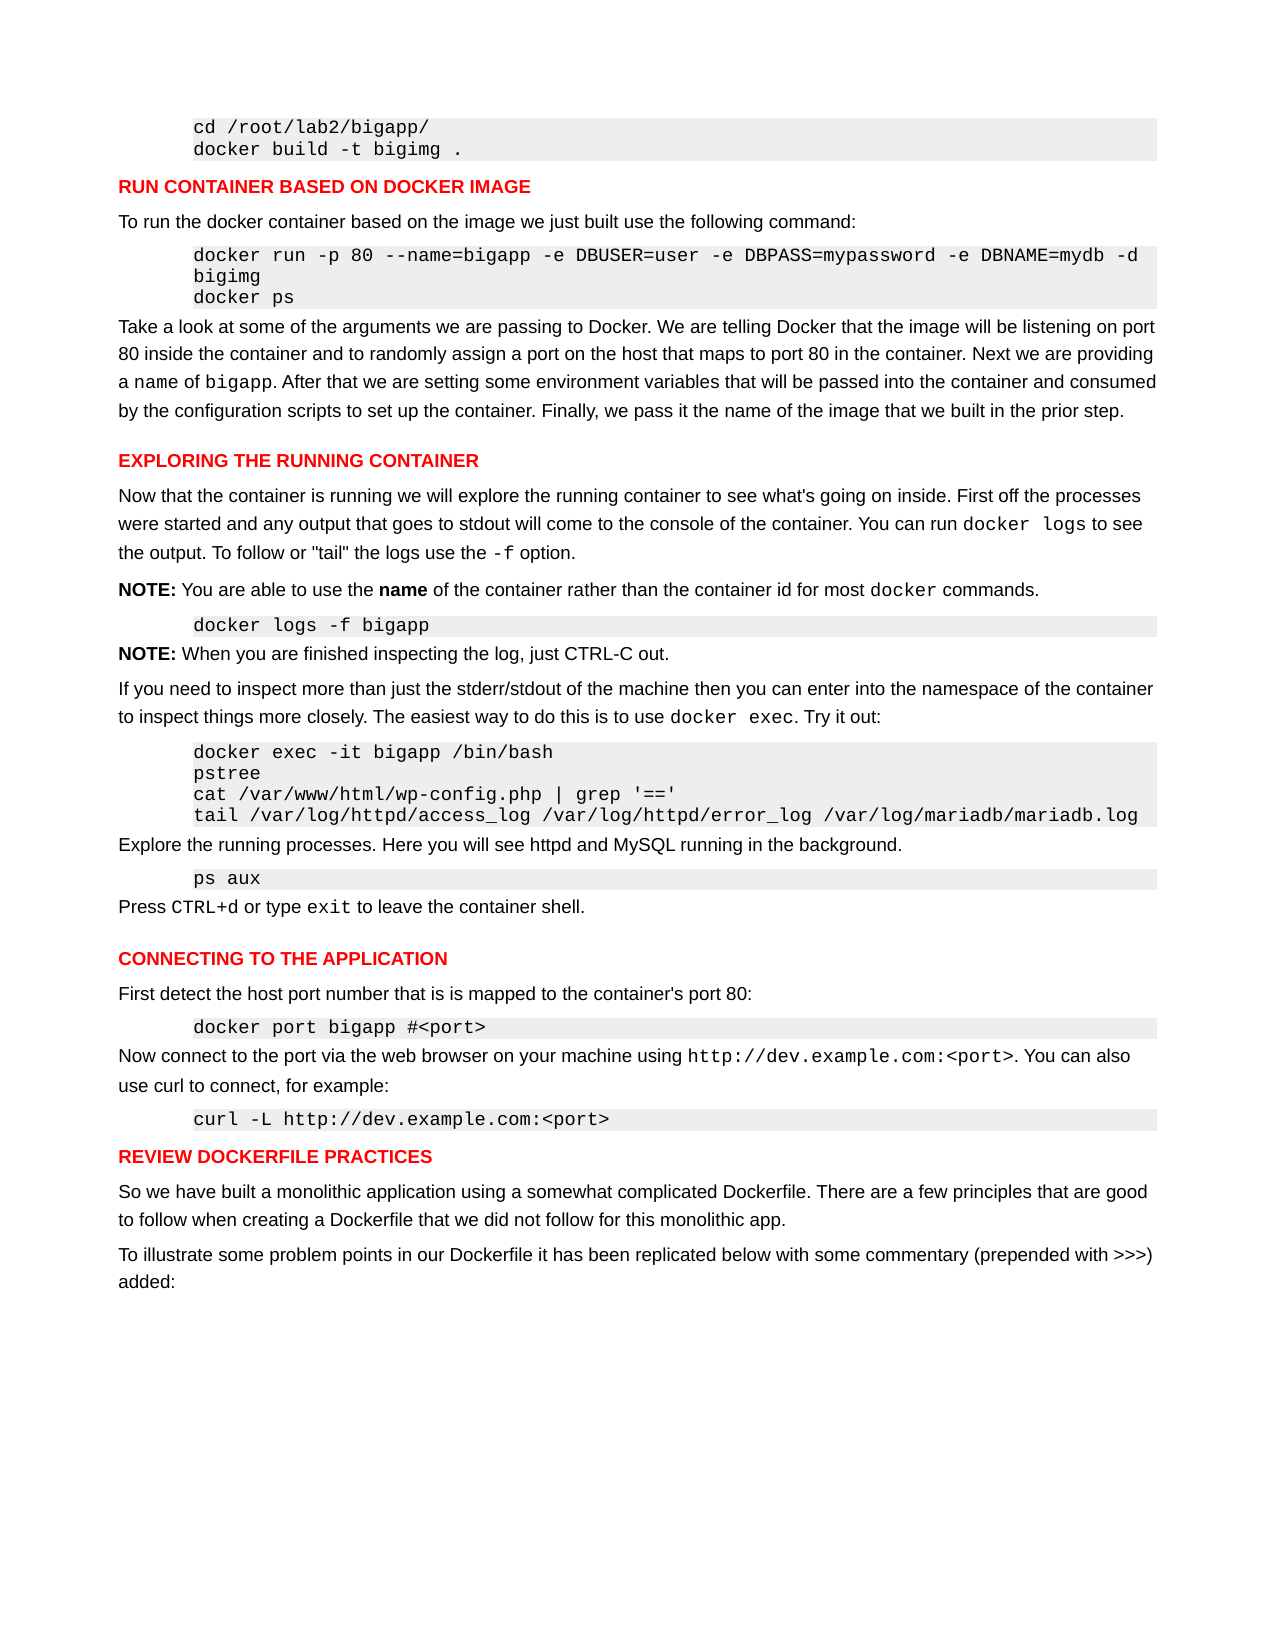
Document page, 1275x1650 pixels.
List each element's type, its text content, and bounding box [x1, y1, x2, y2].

text docker logs -f bigapp [193, 616, 1157, 637]
text pstree [193, 764, 1157, 785]
text Press CTRL+d or type exit to leave the container shell. [118, 896, 1157, 919]
text NOTE: You are able to use the name of the container rather than the container id for most docker commands. [118, 579, 1157, 602]
text Take a look at some of the arguments we are passing to Docker. We are telling Docker that the image will be listening on port 80 inside the container and to randomly assign a port on the host that maps to port 80 in the container. Next we are providing a name of bigapp. After that we are setting some environment variables that will be passed into the container and consumed by the configuration scripts to set up the container. Finally, we pass it the name of the image that we built in the prior step. [118, 316, 1157, 422]
text ps aux [193, 869, 1157, 890]
text docker build -t bigimg . [193, 139, 1157, 161]
text Now that the container is running we will explore the running container to see what's going on inside. First off the processes were started and any output that goes to stdout will come to the console of the container. You can run docker logs to see the output. To follow or "tail" the logs use the -f option. [118, 485, 1157, 565]
text First detect the host port number that is is mapped to the container's port 80: [118, 983, 1157, 1004]
text curl -L http://dev.example.com:<port> [193, 1109, 1157, 1131]
text Review Dockerfile practices [118, 1146, 1157, 1167]
text So we have built a monolithic application using a somewhat complicated Dockerfile. There are a few principles that are good to follow when creating a Dockerfile that we did not follow for this monolithic app. [118, 1181, 1157, 1230]
text docker port bigapp #<port> [193, 1018, 1157, 1039]
text docker exec -it bigapp /bin/bash [193, 742, 1157, 764]
text tail /var/log/httpd/access_log /var/log/httpd/error_log /var/log/mariadb/mariadb.log [193, 806, 1157, 827]
text Connecting to the Application [118, 948, 1157, 969]
text Exploring the Running Container [118, 450, 1157, 472]
text cd /root/lab2/bigapp/ [193, 118, 1157, 139]
text To run the docker container based on the image we just built use the following command: [118, 211, 1157, 232]
text NOTE: When you are finished inspecting the log, just CTRL-C out. [118, 643, 1157, 664]
text docker ps [193, 288, 1157, 309]
text If you need to inspect more than just the stderr/stdout of the machine then you can enter into the namespace of the container to inspect things more closely. The easiest way to do this is to use docker exec. Try it out: [118, 678, 1157, 729]
text Explore the running processes. Here you will see httpd and MySQL running in the background. [118, 833, 1157, 855]
text Run Container Based on Docker Image [118, 176, 1157, 197]
text cat /var/www/html/wp-config.php | grep '==' [193, 785, 1157, 806]
text docker run -p 80 --name=bigapp -e DBUSER=user -e DBPASS=mypassword -e DBNAME=mydb -d bigimg [193, 246, 1157, 288]
text To illustrate some problem points in our Dockerfile it has been replicated below with some commentary (prepended with >>>) added: [118, 1244, 1157, 1293]
text Now connect to the port via the web browser on your machine using http://dev.example.com:<port>. You can also use curl to connect, for example: [118, 1045, 1157, 1096]
